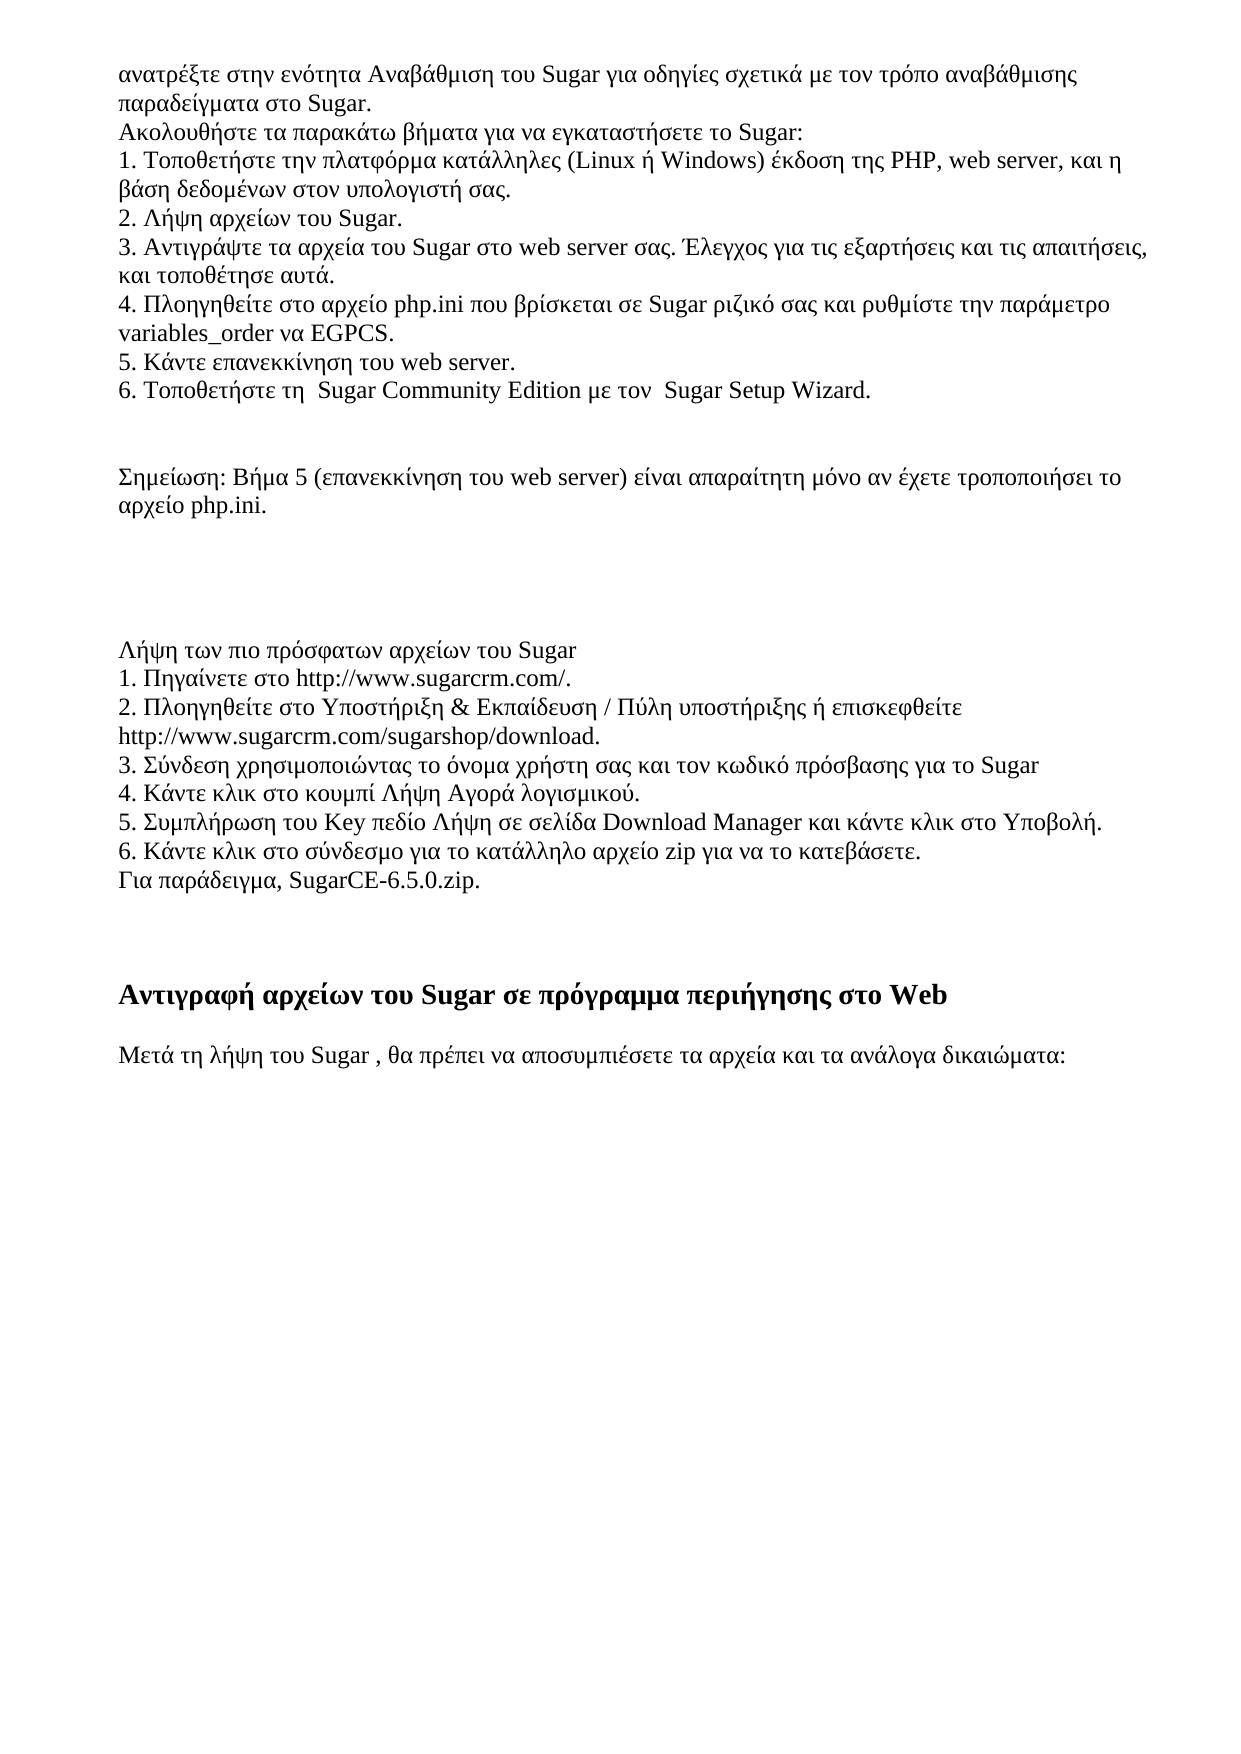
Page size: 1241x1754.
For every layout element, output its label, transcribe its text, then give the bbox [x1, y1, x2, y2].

text ανατρέξτε στην ενότητα Αναβάθμιση του Sugar για οδηγίες σχετικά με τον τρόπο αναβάθμισης παραδείγματα στο Sugar. Ακολουθήστε τα παρακάτω βήματα για να εγκαταστήσετε τo Sugar: [118, 59, 1181, 145]
text Μετά τη λήψη του Sugar , θα πρέπει να αποσυμπιέσετε τα αρχεία και τα ανάλογα δικαιώματα: [118, 1040, 1181, 1068]
text 1. Τοποθετήστε την πλατφόρμα κατάλληλες (Linux ή Windows) έκδοση της PHP, web server, και η βάση δεδομένων στον υπολογιστή σας. 2. Λήψη αρχείων του Sugar. 3. Αντιγράψτε τα αρχεία του Sugar στο web server σας. Έλεγχος για τις εξαρτήσεις και τις απαιτήσεις, και τοποθέτησε αυτά. 4. Πλοηγηθείτε στο αρχείο php.ini που βρίσκεται σε Sugar ριζικό σας και ρυθμίστε την παράμετρο variables_order να EGPCS. 5. Κάντε επανεκκίνηση του web server. 6. Τοποθετήστε τη Sugar Community Edition με τον Sugar Setup Wizard. [118, 145, 1181, 404]
text Λήψη των πιο πρόσφατων αρχείων του Sugar 1. Πηγαίνετε στο http://www.sugarcrm.com/. 2. Πλοηγηθείτε στο Υποστήριξη & Εκπαίδευση / Πύλη υποστήριξης ή επισκεφθείτε http://www.sugarcrm.com/sugarshop/download. 3. Σύνδεση χρησιμοποιώντας το όνομα χρήστη σας και τον κωδικό πρόσβασης για τo Sugar 4. Κάντε κλικ στο κουμπί Λήψη Αγορά λογισμικού. 5. Συμπλήρωση του Key πεδίο Λήψη σε σελίδα Download Manager και κάντε κλικ στο Υποβολή. 6. Κάντε κλικ στο σύνδεσμο για το κατάλληλο αρχείο zip για να το κατεβάσετε. Για παράδειγμα, SugarCE-6.5.0.zip. [118, 635, 1181, 893]
subtitle Αντιγραφή αρχείων του Sugar σε πρόγραμμα περιήγησης στο Web [118, 977, 1181, 1010]
text Σημείωση: Βήμα 5 (επανεκκίνηση του web server) είναι απαραίτητη μόνο αν έχετε τροποποιήσει το αρχείο php.ini. [118, 462, 1181, 519]
